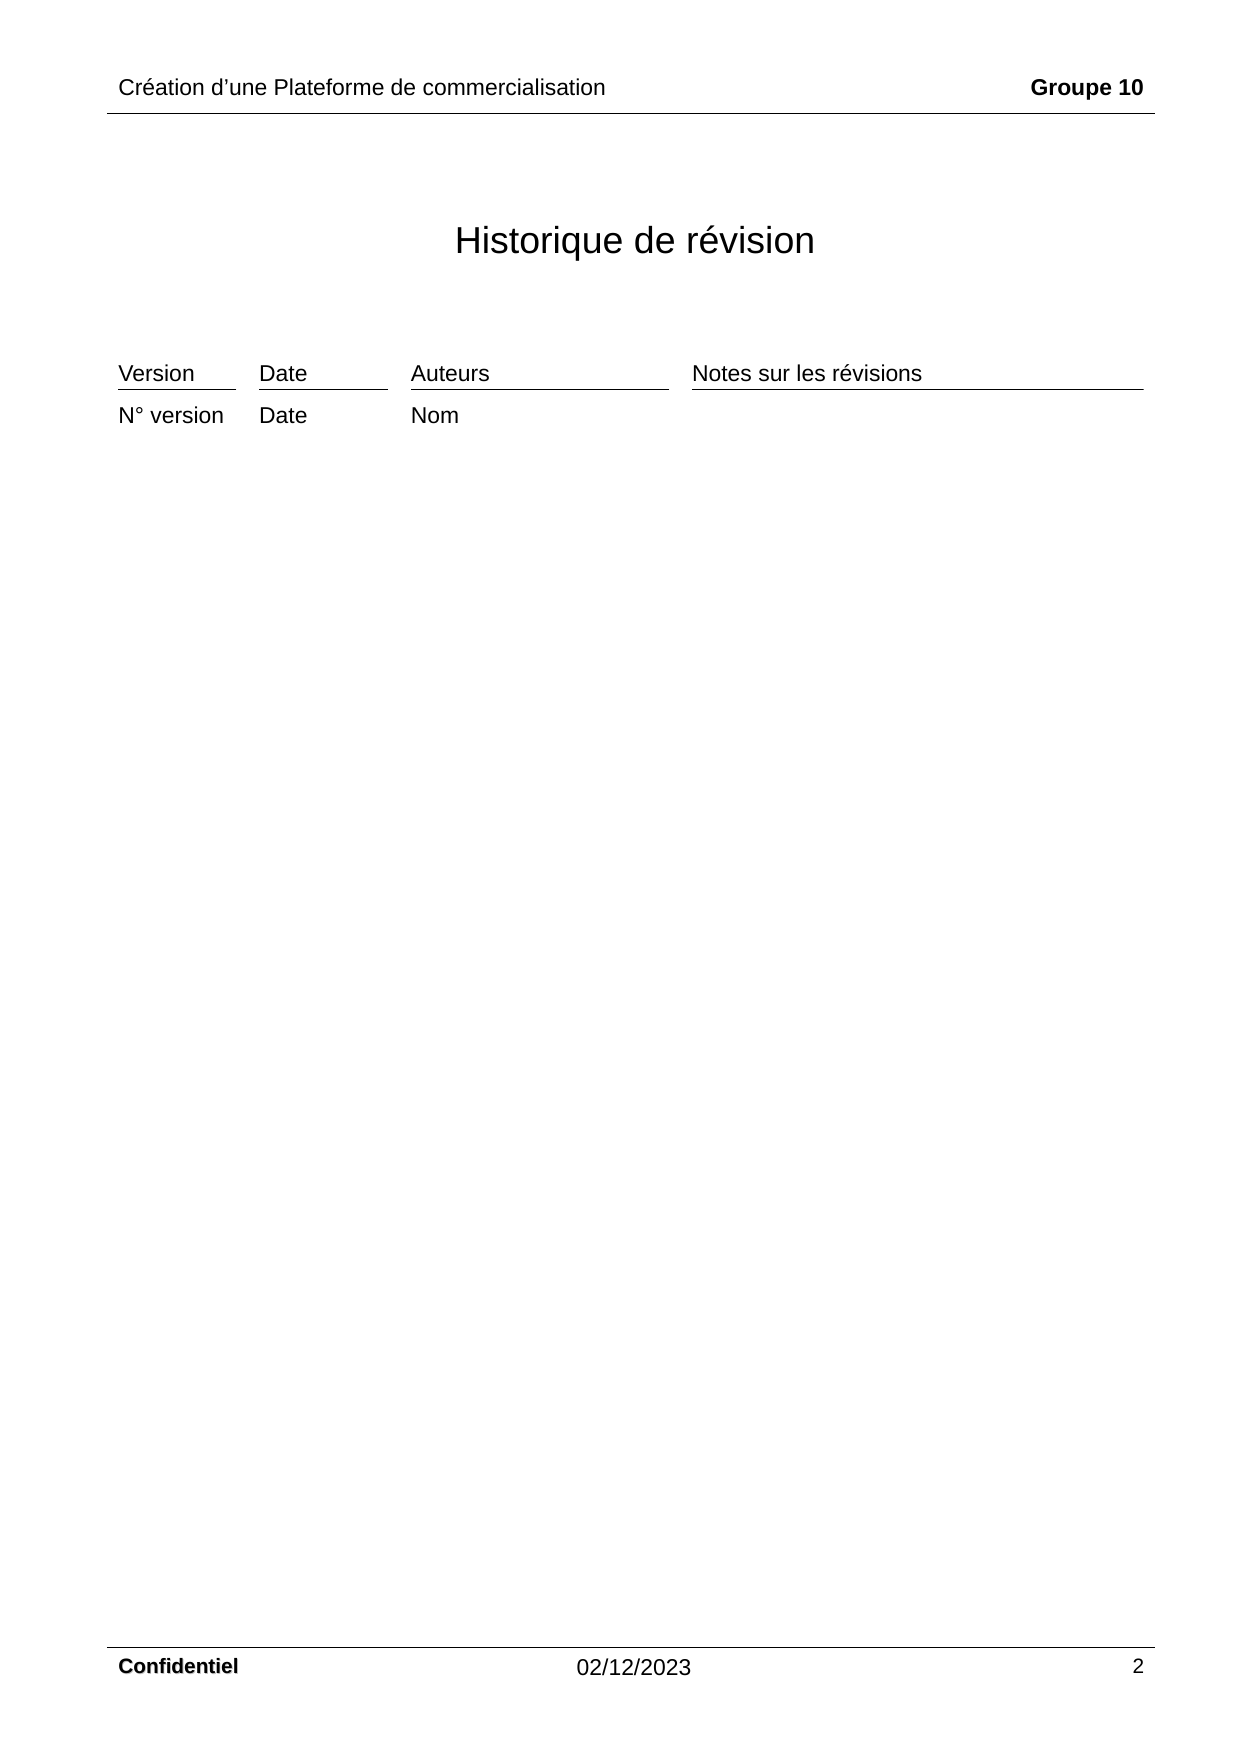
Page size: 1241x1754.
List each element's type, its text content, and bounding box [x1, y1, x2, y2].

table_cell Date [248, 396, 399, 435]
table_cell [248, 940, 399, 979]
table_cell [248, 1251, 399, 1290]
table_cell [399, 1251, 681, 1290]
table_cell [248, 1057, 399, 1095]
table_cell [399, 1212, 681, 1251]
table_cell [107, 1134, 248, 1173]
table_cell [248, 668, 399, 707]
table_cell [399, 1406, 681, 1445]
table_cell [107, 707, 248, 746]
table_cell [681, 1368, 1155, 1406]
table_cell [248, 1290, 399, 1328]
table_cell [399, 1134, 681, 1173]
table_cell [107, 785, 248, 823]
table_cell [399, 513, 681, 551]
table_cell [681, 1018, 1155, 1057]
table_cell [681, 824, 1155, 862]
table_cell [399, 1368, 681, 1406]
table_cell [399, 435, 681, 474]
table_cell [681, 668, 1155, 707]
table_cell [399, 1290, 681, 1328]
table_cell [248, 1212, 399, 1251]
table_cell [107, 1173, 248, 1212]
table_cell [107, 435, 248, 474]
table_cell [681, 746, 1155, 784]
table_cell [681, 1251, 1155, 1290]
table_cell [107, 1018, 248, 1057]
table_cell [681, 1095, 1155, 1134]
table_cell [681, 785, 1155, 823]
table_cell [399, 1095, 681, 1134]
table_cell [681, 707, 1155, 746]
table_cell [681, 1134, 1155, 1173]
table_cell [681, 474, 1155, 513]
table_cell [248, 1095, 399, 1134]
table_cell [248, 513, 399, 551]
table_cell [107, 1212, 248, 1251]
table_cell [107, 824, 248, 862]
table_cell [248, 901, 399, 940]
table_cell [107, 1057, 248, 1095]
table_cell [399, 590, 681, 629]
table_cell [248, 824, 399, 862]
table_cell [107, 513, 248, 551]
table_cell [399, 785, 681, 823]
table_cell [399, 901, 681, 940]
table_cell [248, 1329, 399, 1367]
table_cell [681, 1173, 1155, 1212]
table_cell [107, 1251, 248, 1290]
table_cell [399, 1173, 681, 1212]
table_cell [681, 513, 1155, 551]
table_cell [399, 940, 681, 979]
table_header Notes sur les révisions [681, 354, 1155, 396]
table_cell [399, 668, 681, 707]
table_cell [248, 1368, 399, 1406]
table_cell [107, 1368, 248, 1406]
table_cell [248, 746, 399, 784]
table_cell [248, 551, 399, 590]
table_cell [107, 746, 248, 784]
table_cell [107, 1290, 248, 1328]
table_cell [399, 1057, 681, 1095]
table_cell [399, 824, 681, 862]
table_cell [248, 979, 399, 1018]
table_cell [681, 1290, 1155, 1328]
table_cell [107, 668, 248, 707]
table_cell [107, 1095, 248, 1134]
table_cell [681, 590, 1155, 629]
table_cell [399, 1018, 681, 1057]
table_cell [107, 979, 248, 1018]
table_cell [248, 1173, 399, 1212]
table_cell [681, 396, 1155, 435]
table_cell [399, 551, 681, 590]
table_cell [107, 474, 248, 513]
table_cell [681, 551, 1155, 590]
table_cell [399, 746, 681, 784]
table_cell [107, 590, 248, 629]
table_cell [107, 940, 248, 979]
table_cell [248, 629, 399, 668]
table_cell [681, 940, 1155, 979]
table_cell [107, 862, 248, 901]
table_cell [681, 1212, 1155, 1251]
table_cell [248, 1134, 399, 1173]
table_cell [248, 590, 399, 629]
table_cell [248, 1406, 399, 1445]
table_header Version [107, 354, 248, 396]
table_cell [681, 1406, 1155, 1445]
table_cell [248, 785, 399, 823]
table_cell N° version [107, 396, 248, 435]
table_cell [681, 979, 1155, 1018]
table_cell [681, 1057, 1155, 1095]
table_cell [248, 474, 399, 513]
table_cell [681, 435, 1155, 474]
text Historique de révision [118, 218, 1152, 261]
table_cell [399, 474, 681, 513]
table_cell [399, 1329, 681, 1367]
table_cell [107, 1329, 248, 1367]
table_cell [248, 1018, 399, 1057]
table_header Auteurs [399, 354, 681, 396]
table_cell [681, 1329, 1155, 1367]
table_cell [107, 551, 248, 590]
table_cell [248, 435, 399, 474]
table_cell [248, 862, 399, 901]
table_cell [399, 862, 681, 901]
table_cell [399, 629, 681, 668]
table_cell [681, 862, 1155, 901]
table_cell [107, 1406, 248, 1445]
table_cell [399, 979, 681, 1018]
table_header Date [248, 354, 399, 396]
table_cell [107, 901, 248, 940]
table_cell [107, 629, 248, 668]
table_cell [248, 707, 399, 746]
table_cell [681, 629, 1155, 668]
table_cell [681, 901, 1155, 940]
table_cell Nom [399, 396, 681, 435]
table_cell [399, 707, 681, 746]
